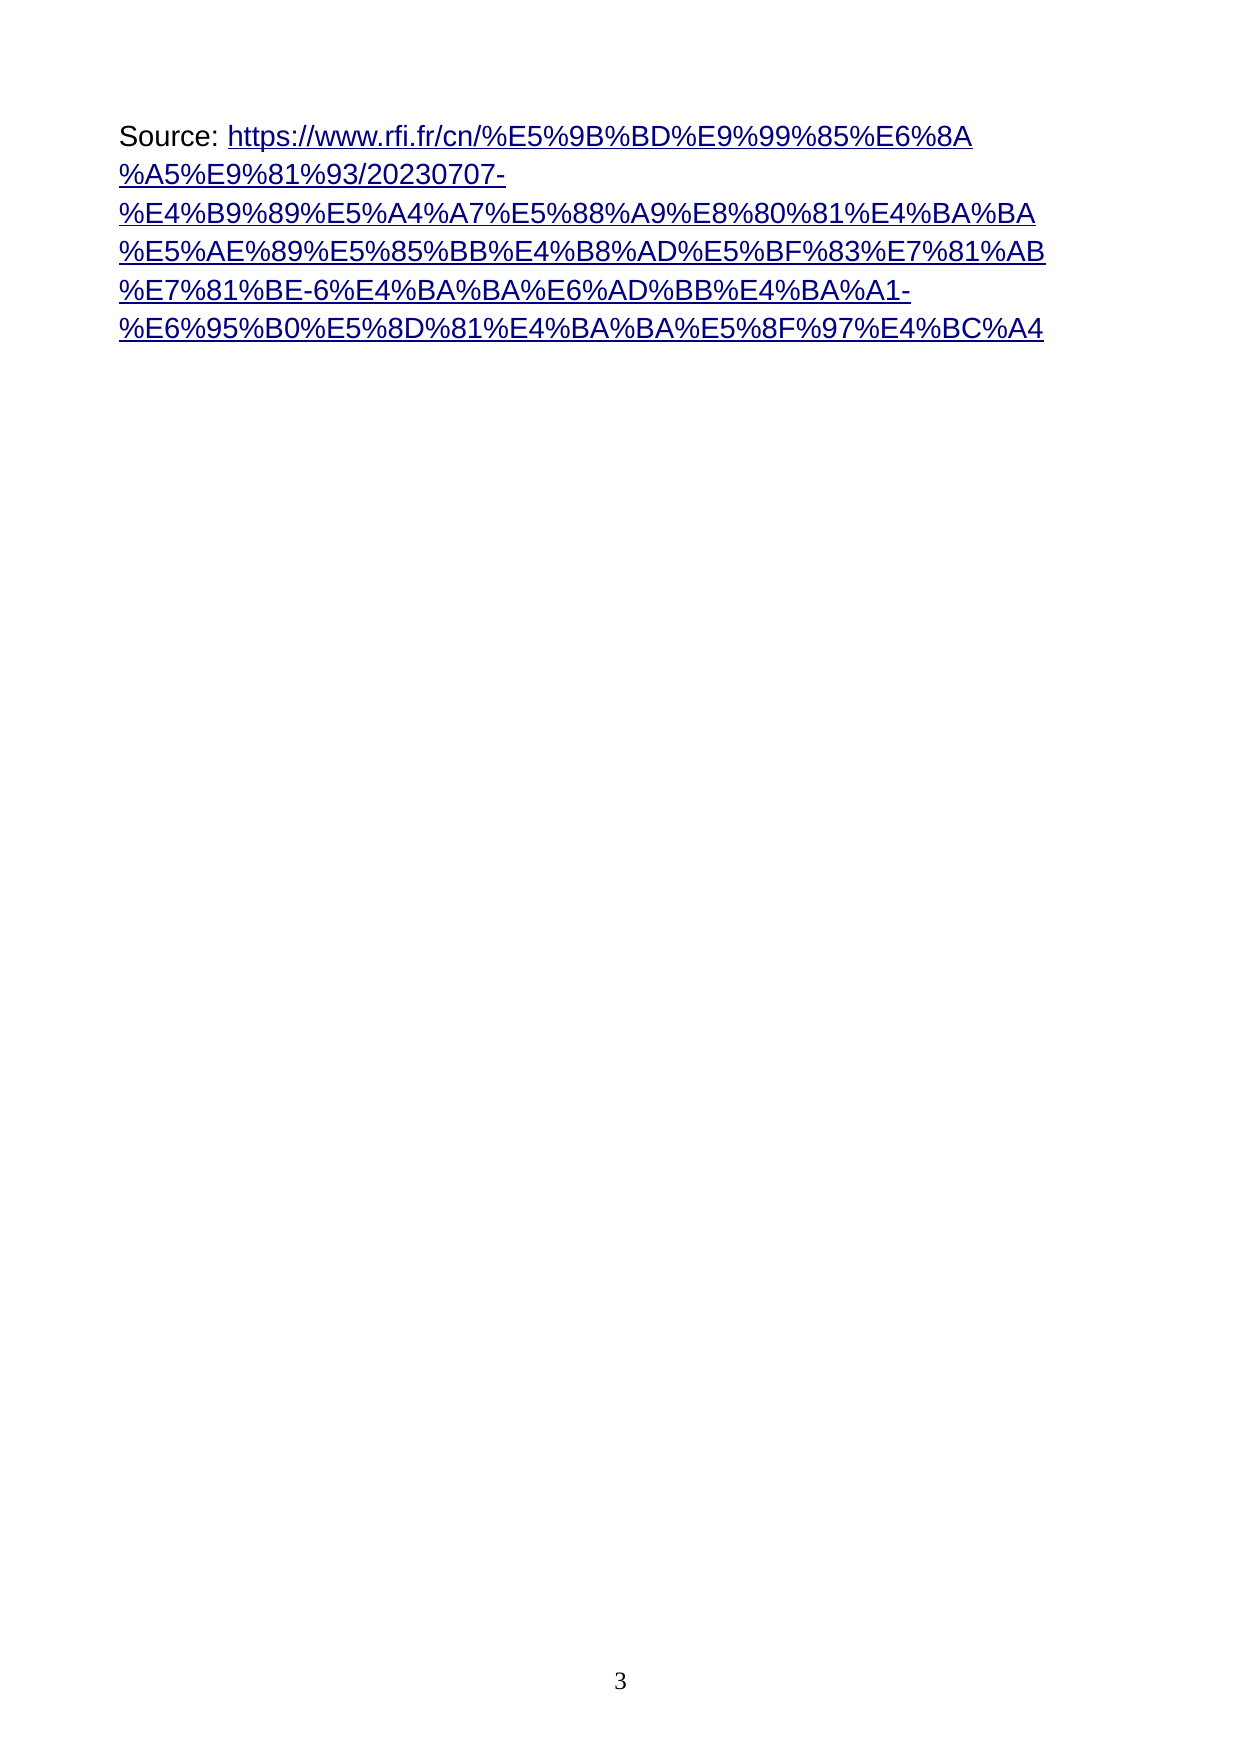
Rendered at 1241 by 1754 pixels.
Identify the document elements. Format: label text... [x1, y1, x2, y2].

text Source: https://www.rfi.fr/cn/%E5%9B%BD%E9%99%85%E6%8A%A5%E9%81%93/20230707-%E4%B9%89%E5%A4%A7%E5%88%A9%E8%80%81%E4%BA%BA%E5%AE%89%E5%85%BB%E4%B8%AD%E5%BF%83%E7%81%AB%E7%81%BE-6%E4%BA%BA%E6%AD%BB%E4%BA%A1-%E6%95%B0%E5%8D%81%E4%BA%BA%E5%8F%97%E4%BC%A4 [118, 118, 1122, 345]
